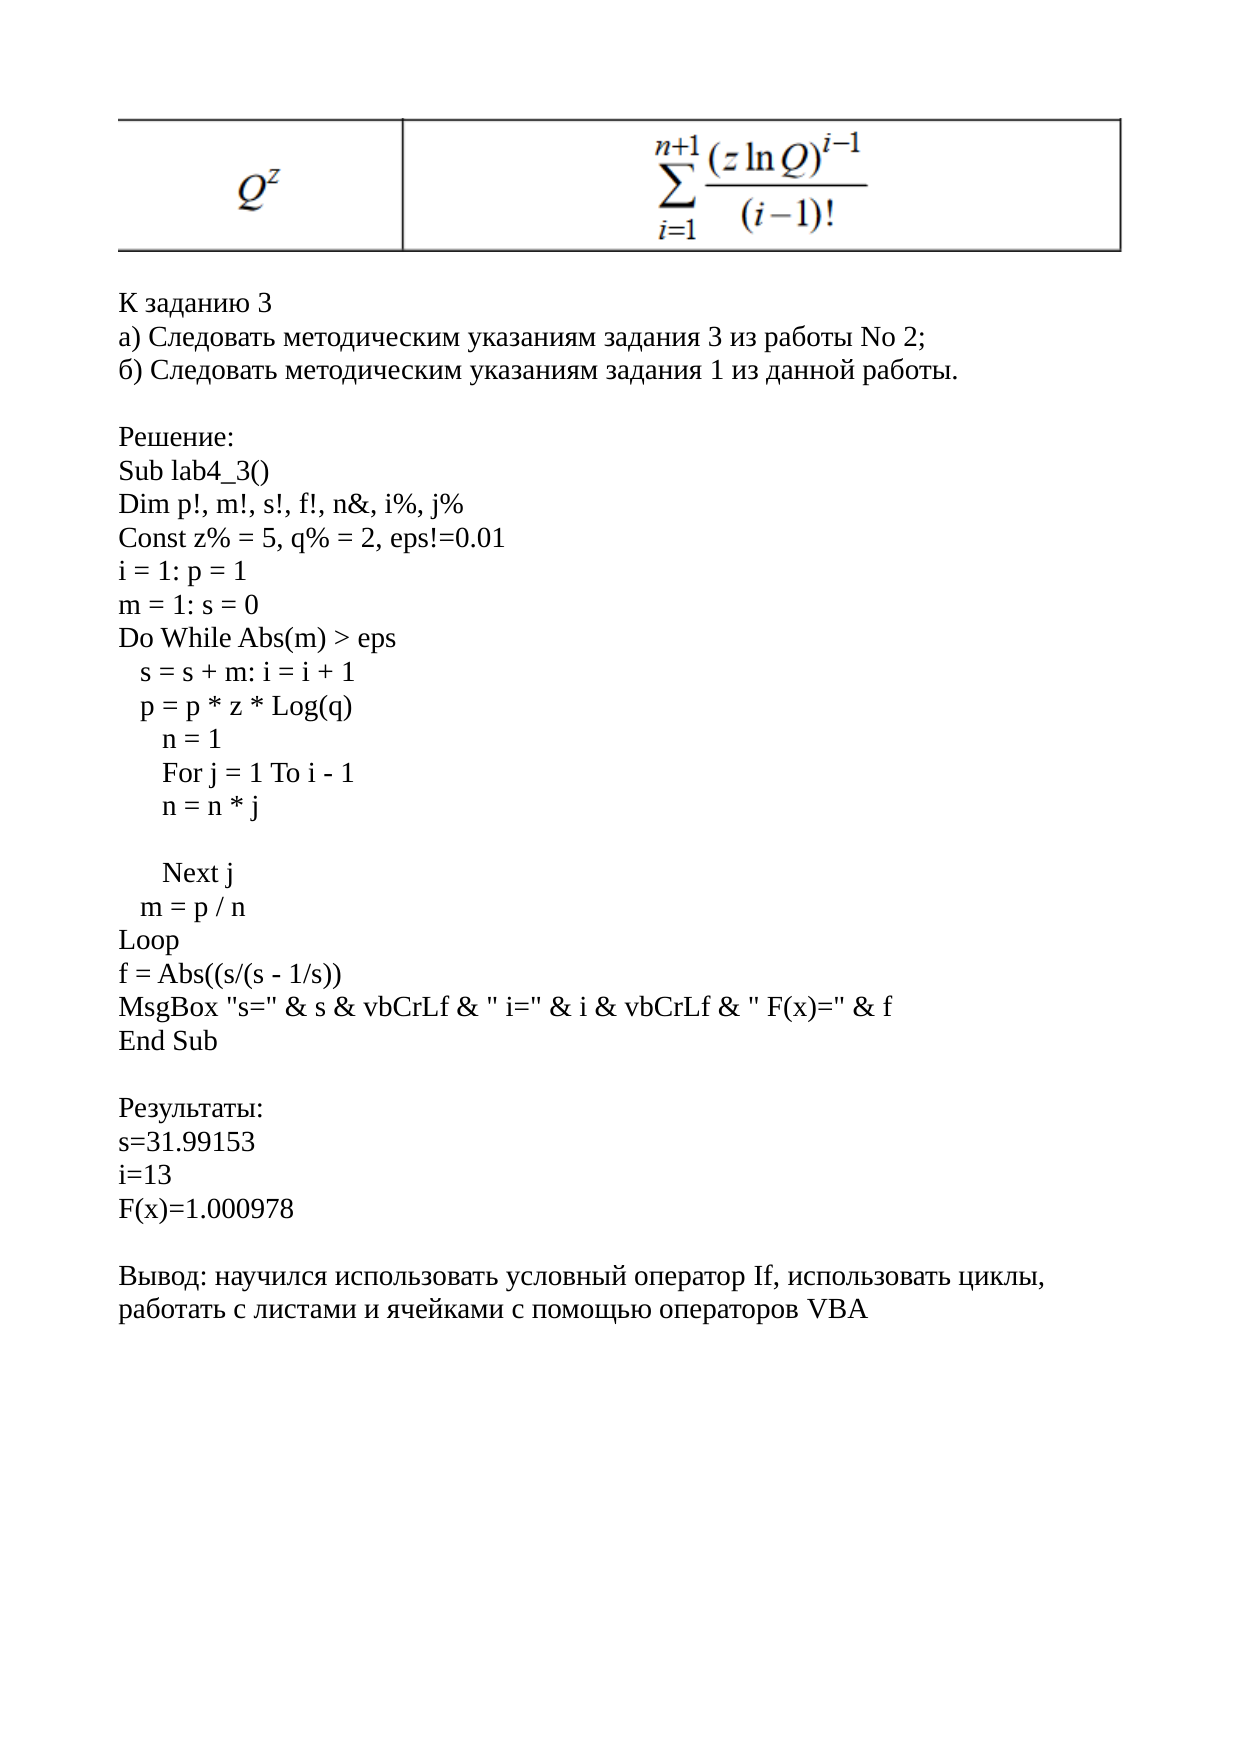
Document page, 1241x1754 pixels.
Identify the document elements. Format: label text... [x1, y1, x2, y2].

text n = 1 [118, 721, 1122, 755]
text i = 1: p = 1 [118, 553, 1122, 587]
text Вывод: научился использовать условный оператор If, использовать циклы, работать с листами и ячейками с помощью операторов VBA [118, 1258, 1122, 1325]
text s=31.99153 [118, 1124, 1122, 1157]
text n = n * j [118, 788, 1122, 822]
text Sub lab4_3() [118, 453, 1122, 486]
text End Sub [118, 1023, 1122, 1057]
text m = p / n [118, 889, 1122, 922]
text p = p * z * Log(q) [118, 688, 1122, 721]
text Next j [118, 855, 1122, 889]
text Решение: [118, 419, 1122, 453]
text MsgBox "s=" & s & vbCrLf & " i=" & i & vbCrLf & " F(x)=" & f [118, 989, 1122, 1023]
text s = s + m: i = i + 1 [118, 654, 1122, 688]
text Loop [118, 922, 1122, 956]
text f = Abs((s/(s - 1/s)) [118, 956, 1122, 989]
text F(x)=1.000978 [118, 1191, 1122, 1224]
text i=13 [118, 1157, 1122, 1191]
text For j = 1 To i - 1 [118, 755, 1122, 788]
text Результаты: [118, 1090, 1122, 1124]
text Do While Abs(m) > eps [118, 621, 1122, 654]
picture [118, 118, 1123, 252]
text К заданию 3 а) Следовать методическим указаниям задания 3 из работы No 2; б) Следовать методическим указаниям задания 1 из данной работы. [118, 285, 1122, 386]
text m = 1: s = 0 [118, 587, 1122, 621]
text Const z% = 5, q% = 2, eps!=0.01 [118, 520, 1122, 553]
text Dim p!, m!, s!, f!, n&, i%, j% [118, 486, 1122, 520]
